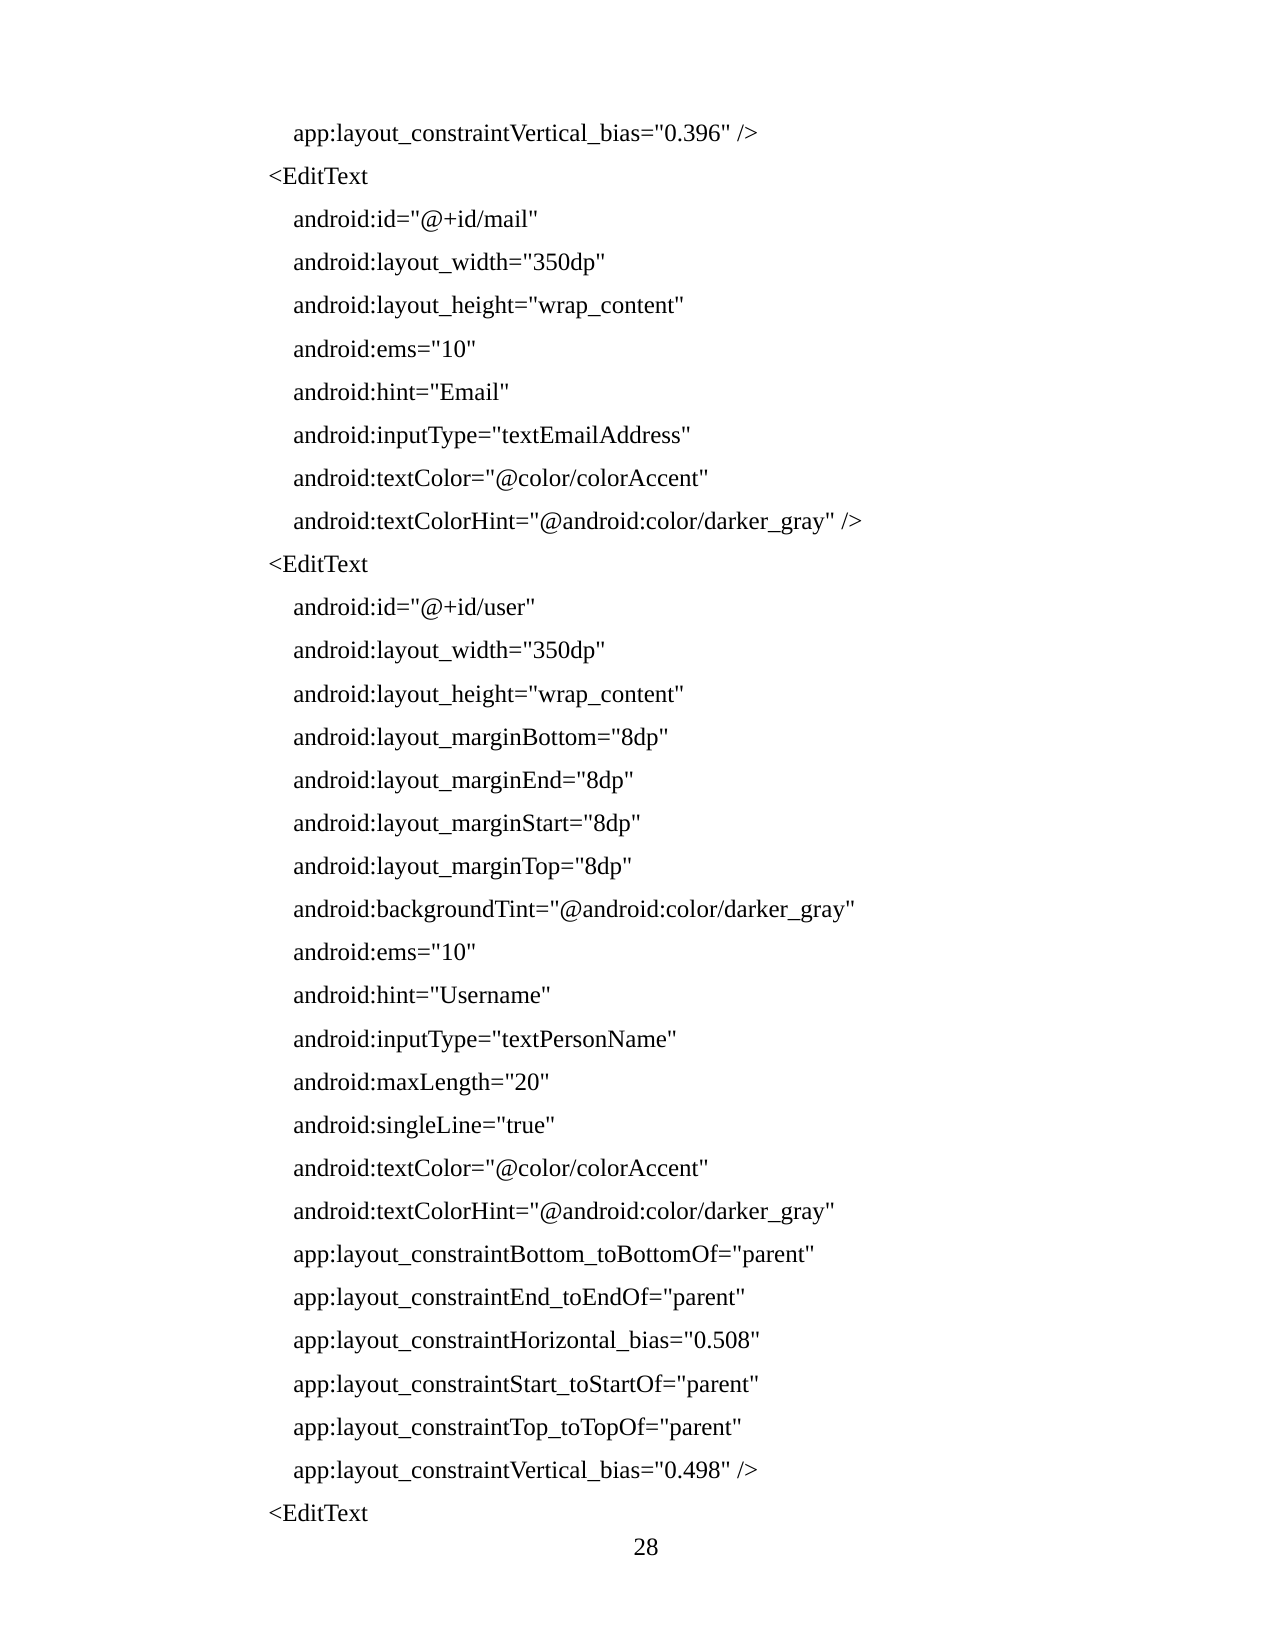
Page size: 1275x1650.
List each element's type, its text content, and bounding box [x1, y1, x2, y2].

text android:hint="Email" [193, 377, 1157, 406]
text android:layout_marginEnd="8dp" [193, 765, 1157, 794]
text app:layout_constraintBottom_toBottomOf="parent" [193, 1239, 1157, 1268]
text app:layout_constraintStart_toStartOf="parent" [193, 1369, 1157, 1397]
text android:hint="Username" [193, 981, 1157, 1009]
text android:maxLength="20" [193, 1067, 1157, 1096]
text app:layout_constraintVertical_bias="0.396" /> [193, 118, 1157, 147]
text app:layout_constraintVertical_bias="0.498" /> [193, 1455, 1157, 1484]
text android:singleLine="true" [193, 1110, 1157, 1139]
text android:ems="10" [193, 937, 1157, 966]
text android:backgroundTint="@android:color/darker_gray" [193, 894, 1157, 923]
text android:inputType="textEmailAddress" [193, 420, 1157, 449]
text <EditText [193, 1498, 1157, 1527]
text <EditText [193, 549, 1157, 578]
text app:layout_constraintHorizontal_bias="0.508" [193, 1326, 1157, 1354]
text android:layout_width="350dp" [193, 247, 1157, 276]
text android:layout_height="wrap_content" [193, 291, 1157, 319]
text android:layout_width="350dp" [193, 636, 1157, 664]
text android:ems="10" [193, 334, 1157, 362]
text android:id="@+id/mail" [193, 204, 1157, 233]
text android:id="@+id/user" [193, 592, 1157, 621]
text <EditText [193, 161, 1157, 190]
text android:textColorHint="@android:color/darker_gray" /> [193, 506, 1157, 535]
text android:textColor="@color/colorAccent" [193, 1153, 1157, 1182]
text app:layout_constraintEnd_toEndOf="parent" [193, 1282, 1157, 1311]
text android:textColor="@color/colorAccent" [193, 463, 1157, 492]
text app:layout_constraintTop_toTopOf="parent" [193, 1412, 1157, 1441]
text android:layout_marginBottom="8dp" [193, 722, 1157, 751]
text android:textColorHint="@android:color/darker_gray" [193, 1196, 1157, 1225]
text android:inputType="textPersonName" [193, 1024, 1157, 1052]
text android:layout_marginTop="8dp" [193, 851, 1157, 880]
text android:layout_height="wrap_content" [193, 679, 1157, 707]
text android:layout_marginStart="8dp" [193, 808, 1157, 837]
